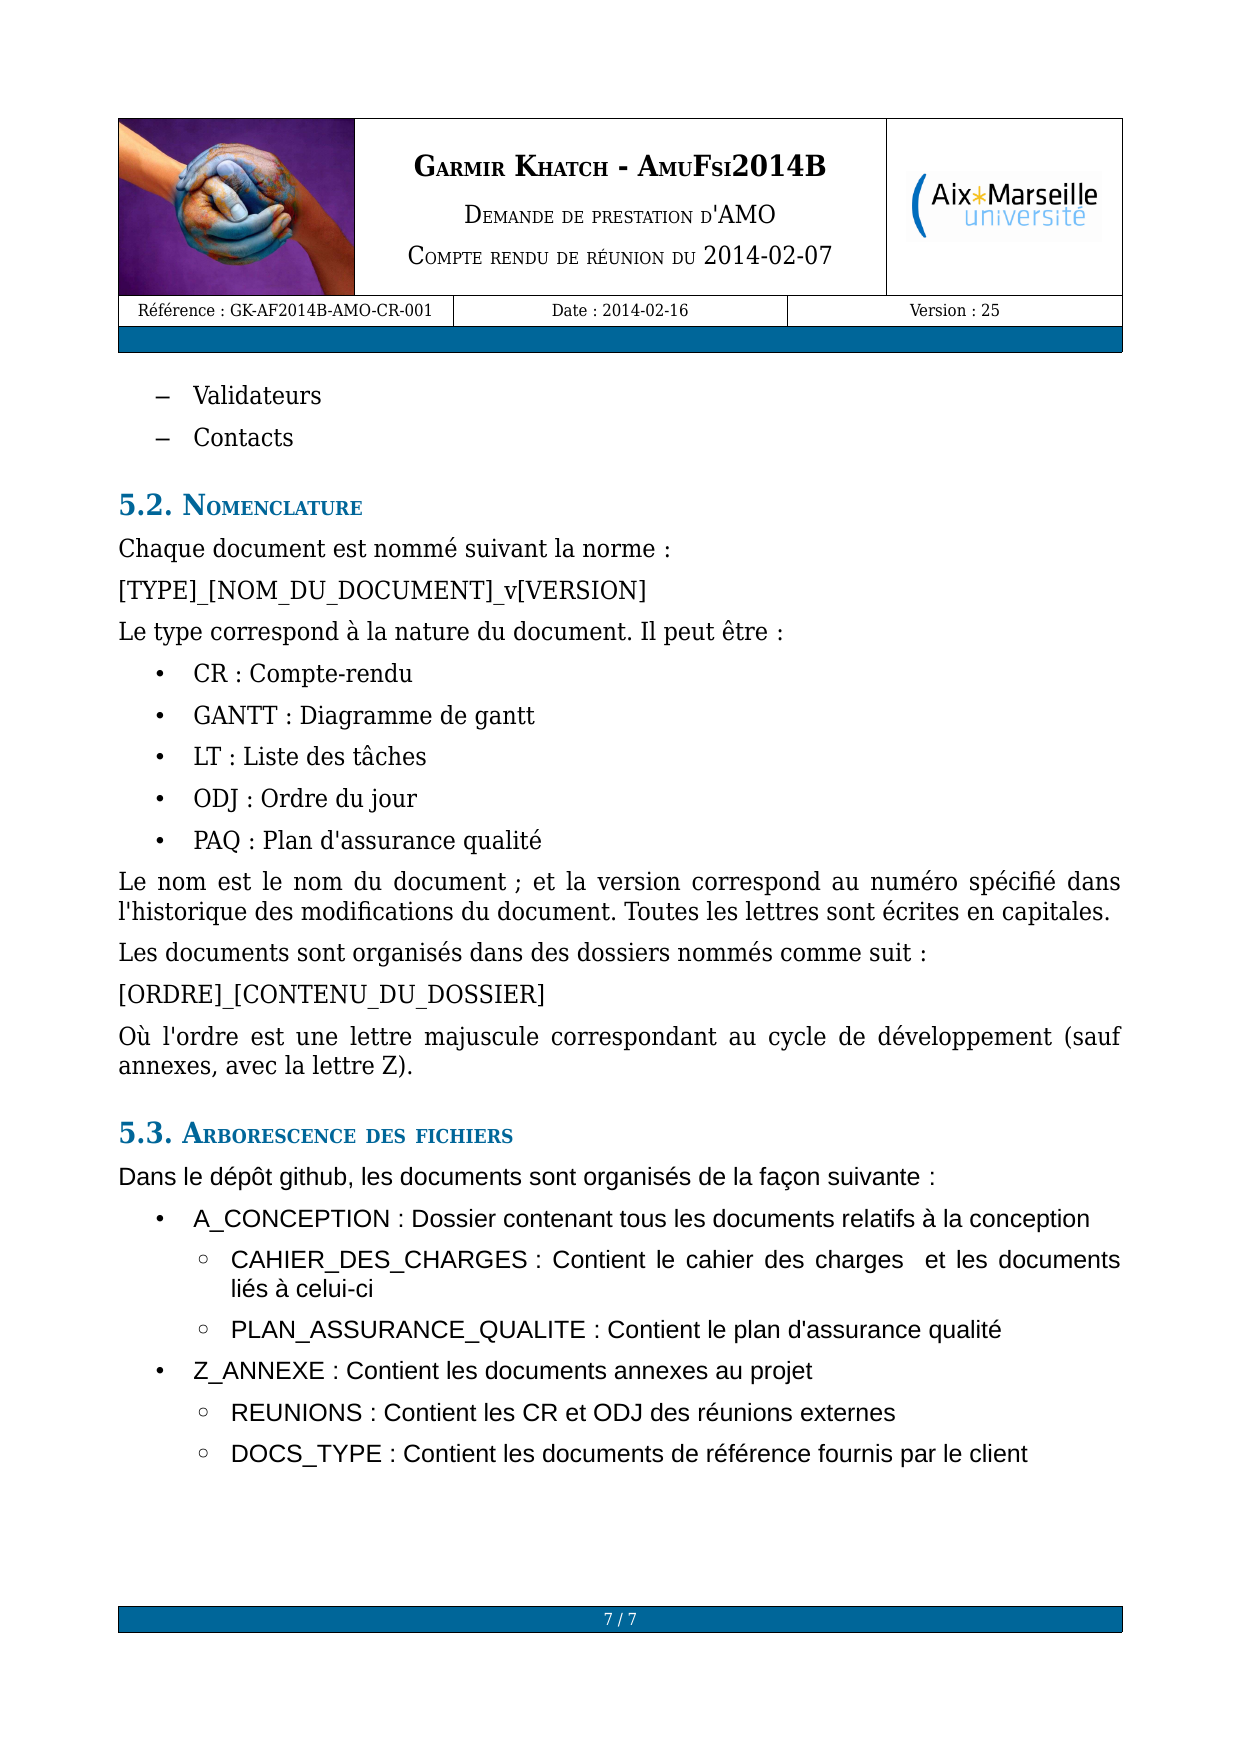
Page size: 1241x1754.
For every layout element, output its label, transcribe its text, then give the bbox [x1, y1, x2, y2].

list CR : Compte-rendu [156, 659, 1122, 688]
text Dans le dépôt github, les documents sont organisés de la façon suivante : [118, 1162, 1122, 1191]
text Chaque document est nommé suivant la norme : [118, 534, 1122, 563]
subtitle Arborescence des fichiers [118, 1116, 1122, 1151]
picture [119, 119, 354, 295]
list PLAN_ASSURANCE_QUALITE : Contient le plan d'assurance qualité [193, 1315, 1122, 1344]
list LT : Liste des tâches [156, 743, 1122, 772]
list REUNIONS : Contient les CR et ODJ des réunions externes [193, 1398, 1122, 1427]
picture [887, 126, 1122, 288]
list ODJ : Ordre du jour [156, 784, 1122, 813]
text Le type correspond à la nature du document. Il peut être : [118, 618, 1122, 647]
list PAQ : Plan d'assurance qualité [156, 826, 1122, 855]
list Validateurs [156, 381, 1122, 410]
text [ORDRE]_[CONTENU_DU_DOSSIER] [118, 980, 1122, 1009]
text Où l'ordre est une lettre majuscule correspondant au cycle de développement (sauf annexes, avec la lettre Z). [118, 1022, 1122, 1080]
text [TYPE]_[NOM_DU_DOCUMENT]_v[VERSION] [118, 576, 1122, 605]
subtitle Nomenclature [118, 488, 1122, 522]
list CAHIER_DES_CHARGES : Contient le cahier des charges et les documents liés à celui-ci [193, 1245, 1122, 1302]
text Le nom est le nom du document ; et la version correspond au numéro spécifié dans l'historique des modifications du document. Toutes les lettres sont écrites en capitales. [118, 868, 1122, 926]
text Les documents sont organisés dans des dossiers nommés comme suit : [118, 938, 1122, 968]
list Contacts [156, 423, 1122, 452]
list Z_ANNEXE : Contient les documents annexes au projet [156, 1356, 1122, 1385]
list GANTT : Diagramme de gantt [156, 701, 1122, 730]
list A_CONCEPTION : Dossier contenant tous les documents relatifs à la conception [156, 1203, 1122, 1232]
list DOCS_TYPE : Contient les documents de référence fournis par le client [193, 1439, 1122, 1468]
